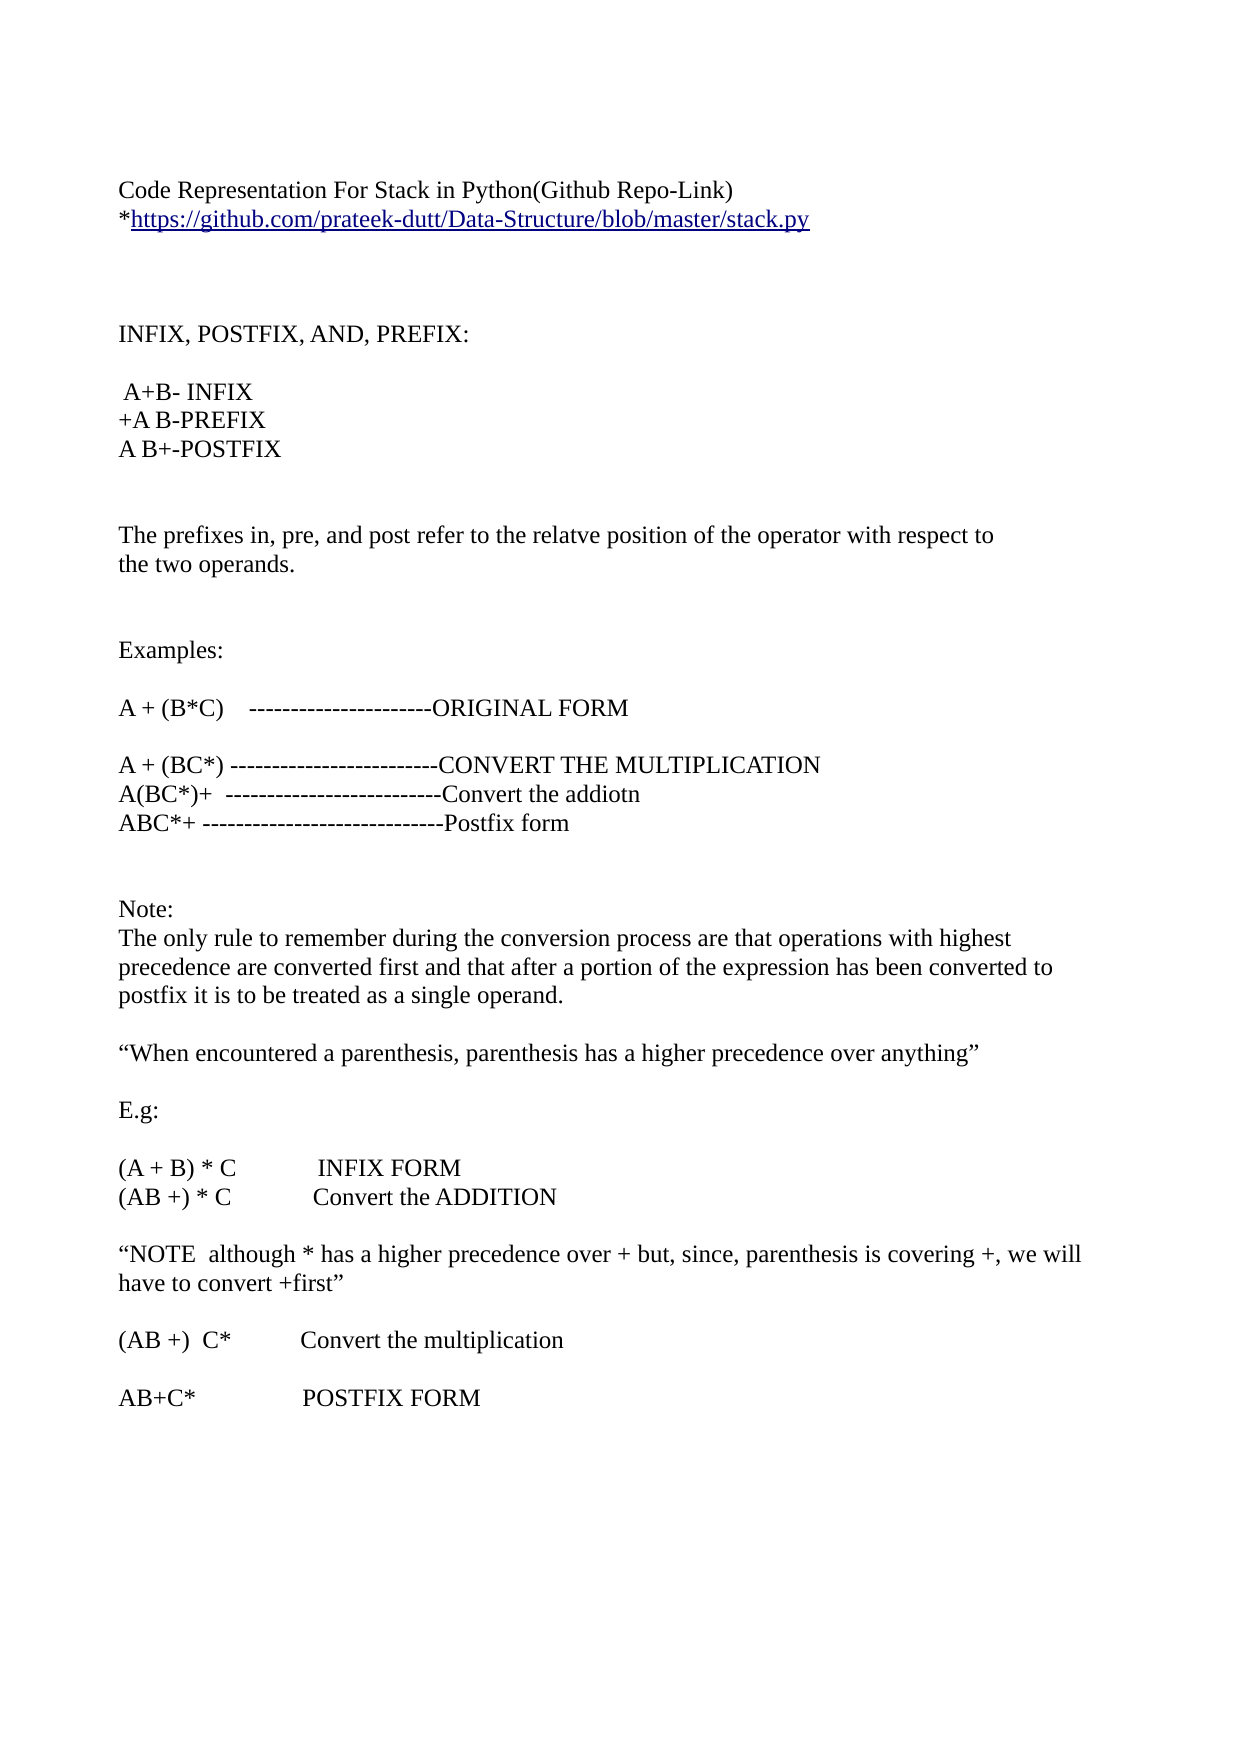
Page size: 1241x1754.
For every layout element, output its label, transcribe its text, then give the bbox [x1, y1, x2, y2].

text The prefixes in, pre, and post refer to the relatve position of the operator with respect to [118, 521, 1122, 549]
text ABC*+ -----------------------------Postfix form [118, 808, 1122, 837]
text A+B- INFIX [118, 377, 1122, 406]
text (A + B) * C INFIX FORM [118, 1153, 1122, 1182]
text A + (BC*) -------------------------CONVERT THE MULTIPLICATION [118, 751, 1122, 779]
text “NOTE although * has a higher precedence over + but, since, parenthesis is covering +, we will have to convert +first” [118, 1239, 1122, 1297]
text A B+-POSTFIX [118, 434, 1122, 463]
text the two operands. [118, 549, 1122, 578]
text *https://github.com/prateek-dutt/Data-Structure/blob/master/stack.py [118, 204, 1122, 233]
text E.g: [118, 1096, 1122, 1124]
text Code Representation For Stack in Python(Github Repo-Link) [118, 176, 1122, 204]
text The only rule to remember during the conversion process are that operations with highest precedence are converted first and that after a portion of the expression has been converted to postfix it is to be treated as a single operand. [118, 923, 1122, 1009]
text Note: [118, 894, 1122, 923]
text A + (B*C) ----------------------ORIGINAL FORM [118, 693, 1122, 722]
text “When encountered a parenthesis, parenthesis has a higher precedence over anything” [118, 1038, 1122, 1067]
text +A B-PREFIX [118, 406, 1122, 434]
text AB+C* POSTFIX FORM [118, 1383, 1122, 1412]
text INFIX, POSTFIX, AND, PREFIX: [118, 319, 1122, 348]
text A(BC*)+ --------------------------Convert the addiotn [118, 779, 1122, 808]
text (AB +) C* Convert the multiplication [118, 1326, 1122, 1354]
text Examples: [118, 636, 1122, 664]
text (AB +) * C Convert the ADDITION [118, 1182, 1122, 1211]
